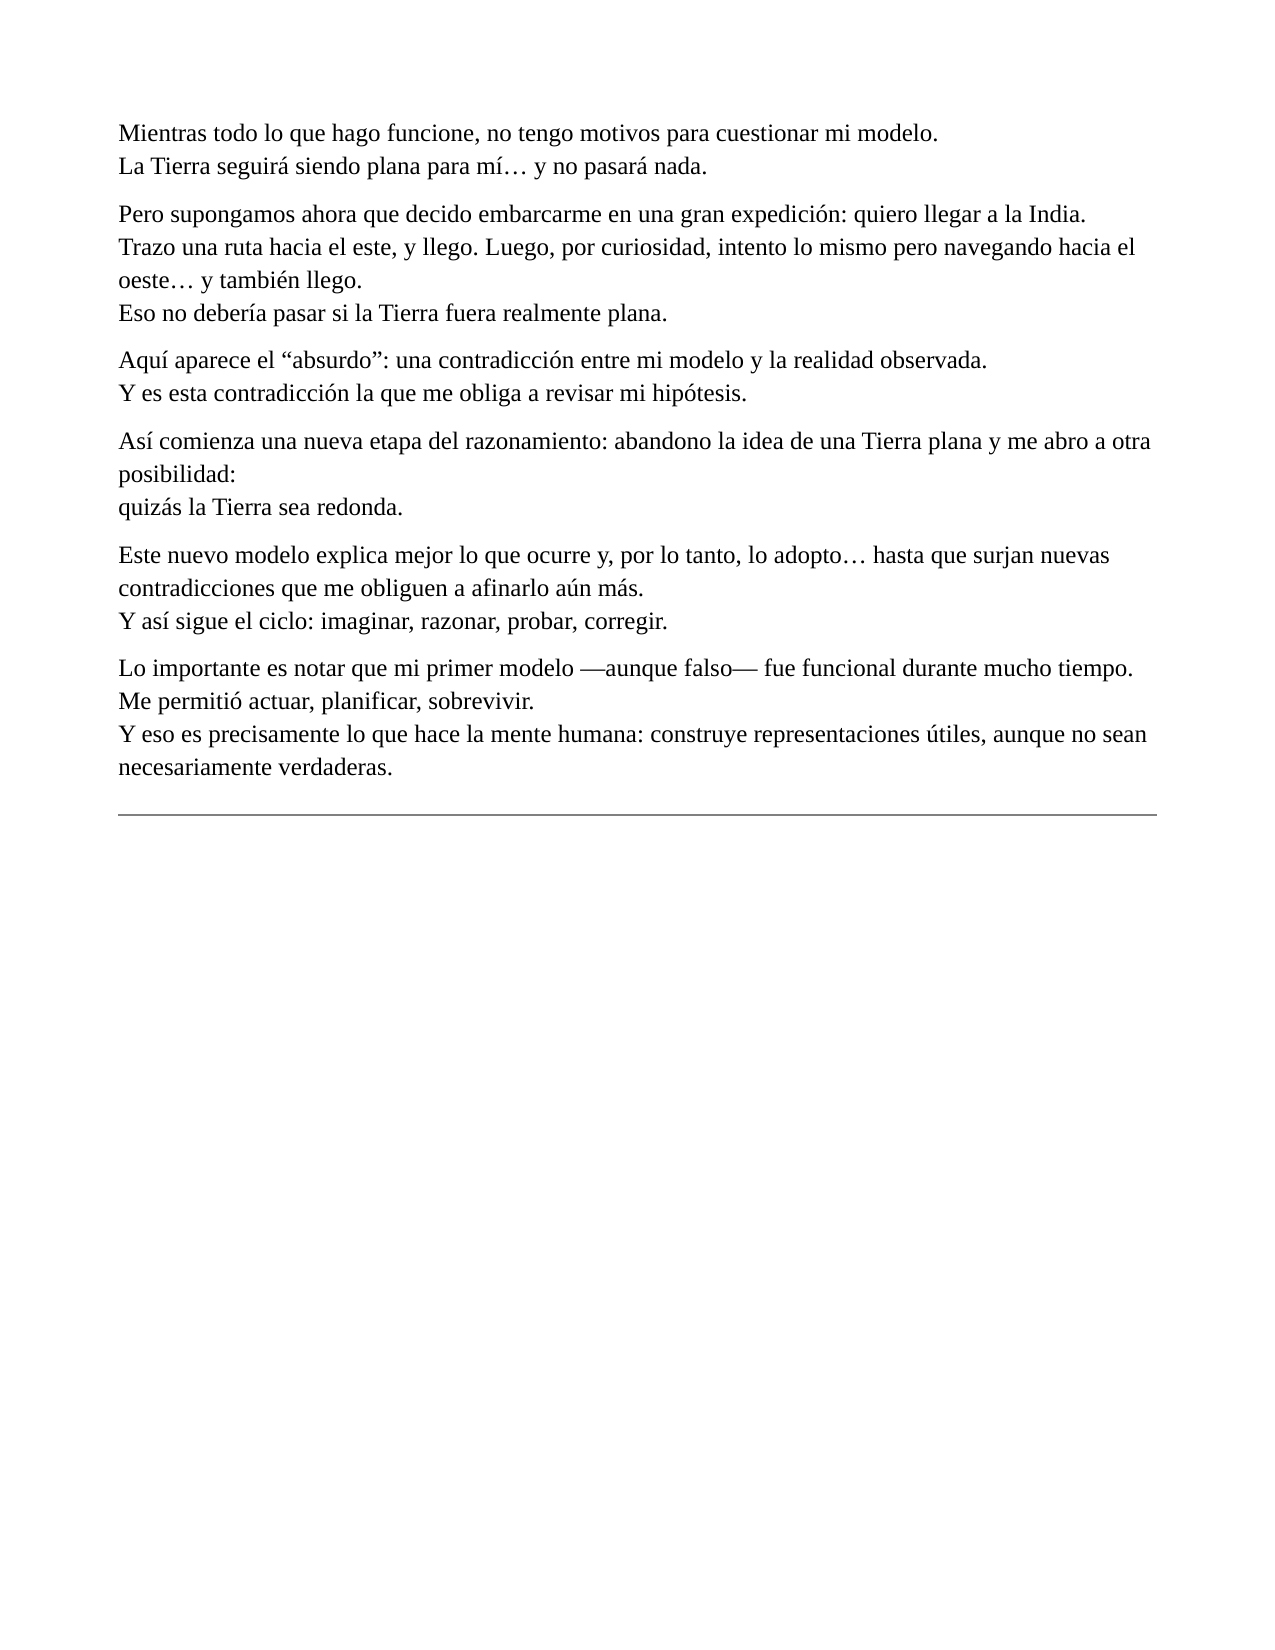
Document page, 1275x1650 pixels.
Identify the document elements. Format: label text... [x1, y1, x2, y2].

text Mientras todo lo que hago funcione, no tengo motivos para cuestionar mi modelo. La Tierra seguirá siendo plana para mí… y no pasará nada. [118, 118, 1157, 180]
text Este nuevo modelo explica mejor lo que ocurre y, por lo tanto, lo adopto… hasta que surjan nuevas contradicciones que me obliguen a afinarlo aún más. Y así sigue el ciclo: imaginar, razonar, probar, corregir. [118, 540, 1157, 634]
text Pero supongamos ahora que decido embarcarme en una gran expedición: quiero llegar a la India. Trazo una ruta hacia el este, y llego. Luego, por curiosidad, intento lo mismo pero navegando hacia el oeste… y también llego. Eso no debería pasar si la Tierra fuera realmente plana. [118, 199, 1157, 327]
text Aquí aparece el “absurdo”: una contradicción entre mi modelo y la realidad observada. Y es esta contradicción la que me obliga a revisar mi hipótesis. [118, 345, 1157, 407]
text Así comienza una nueva etapa del razonamiento: abandono la idea de una Tierra plana y me abro a otra posibilidad: quizás la Tierra sea redonda. [118, 426, 1157, 521]
text Lo importante es notar que mi primer modelo —aunque falso— fue funcional durante mucho tiempo. Me permitió actuar, planificar, sobrevivir. Y eso es precisamente lo que hace la mente humana: construye representaciones útiles, aunque no sean necesariamente verdaderas. [118, 653, 1157, 781]
